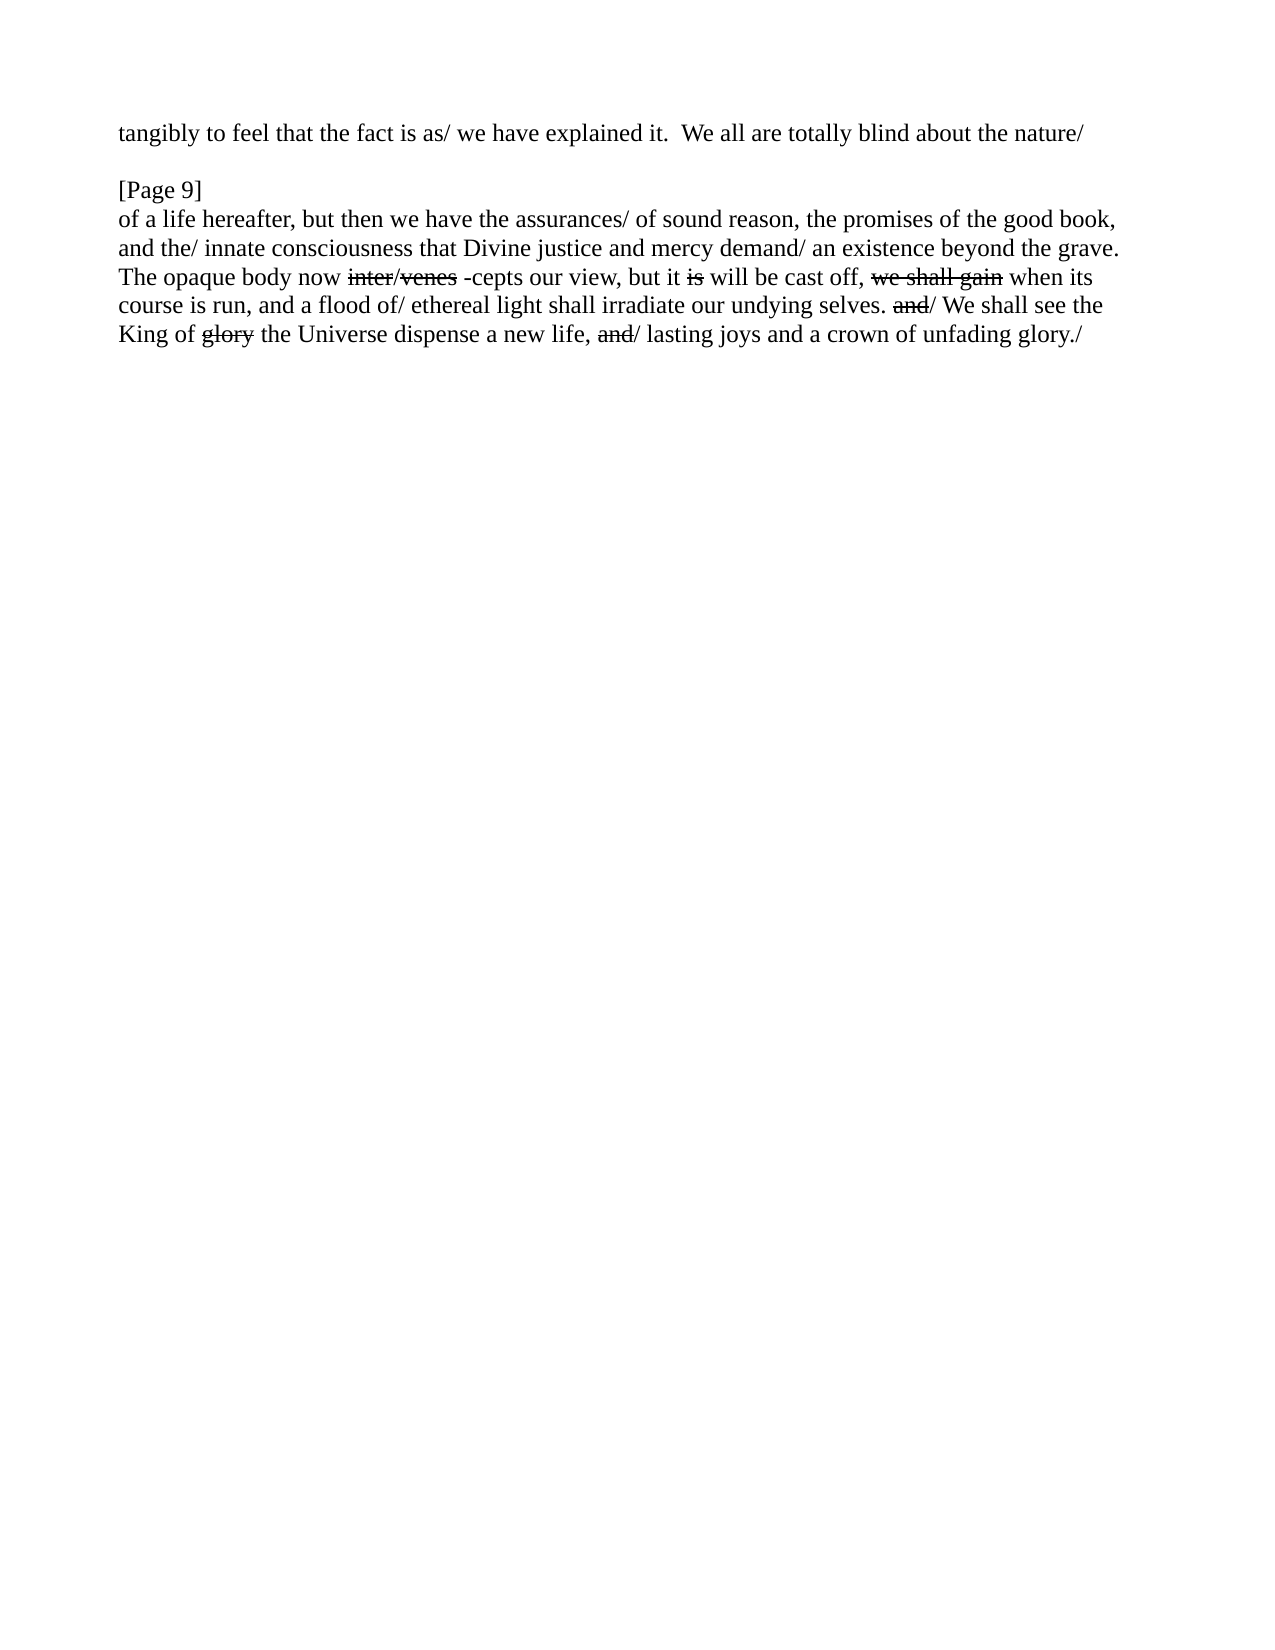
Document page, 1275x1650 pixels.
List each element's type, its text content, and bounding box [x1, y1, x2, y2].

text of a life hereafter, but then we have the assurances/ of sound reason, the promises of the good book, and the/ innate consciousness that Divine justice and mercy demand/ an existence beyond the grave. The opaque body now inter/venes -cepts our view, but it is will be cast off, we shall gain when its course is run, and a flood of/ ethereal light shall irradiate our undying selves. and/ We shall see the King of glory the Universe dispense a new life, and/ lasting joys and a crown of unfading glory./ [118, 204, 1157, 348]
text [Page 9] [118, 176, 1157, 204]
text tangibly to feel that the fact is as/ we have explained it. We all are totally blind about the nature/ [118, 118, 1157, 147]
